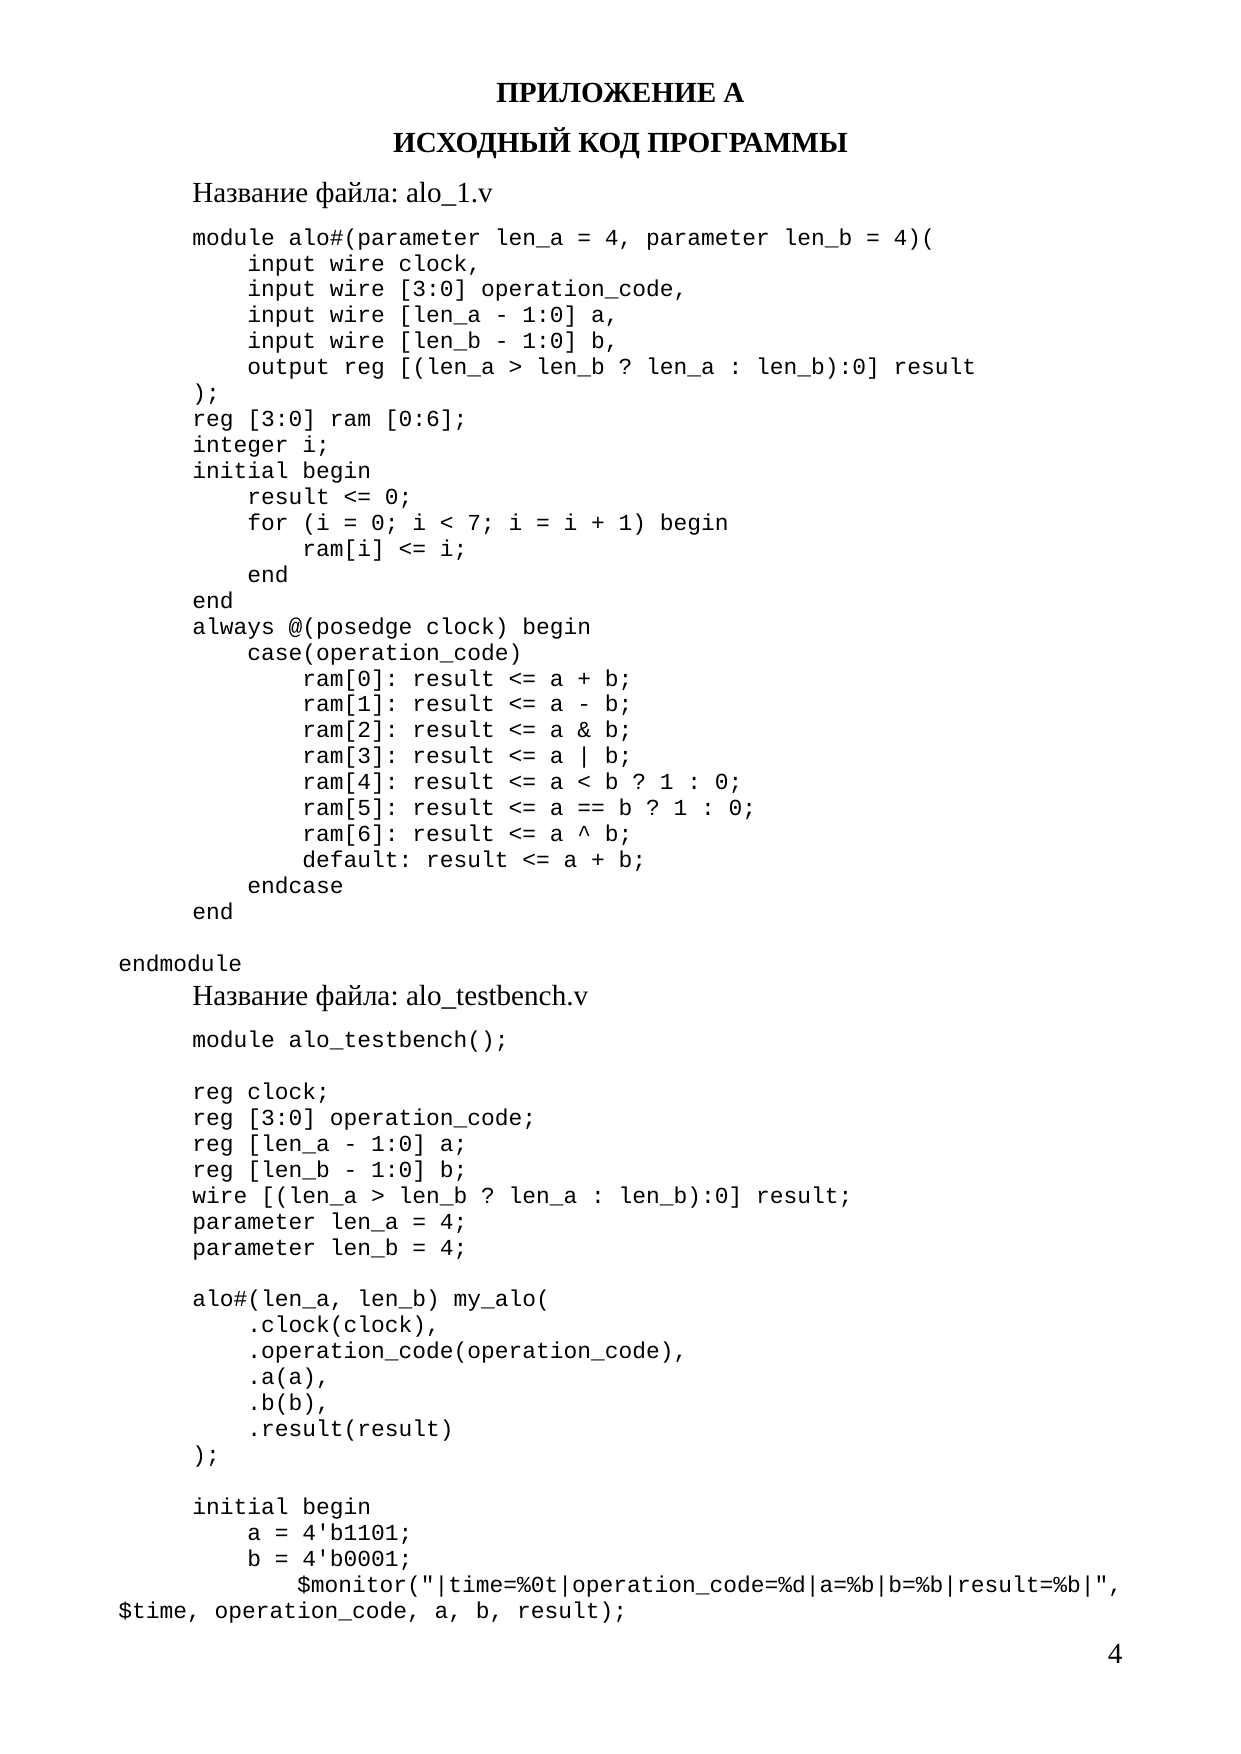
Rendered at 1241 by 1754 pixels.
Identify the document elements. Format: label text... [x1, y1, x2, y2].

text end [118, 900, 1122, 926]
text default: result <= a + b; [118, 848, 1122, 874]
text ram[1]: result <= a - b; [118, 693, 1122, 719]
text ); [118, 382, 1122, 407]
text input wire [3:0] operation_code, [118, 278, 1122, 304]
text initial begin [118, 459, 1122, 485]
subtitle Приложение А Исходный код программы [118, 75, 1122, 159]
text for (i = 0; i < 7; i = i + 1) begin [118, 511, 1122, 537]
text output reg [(len_a > len_b ? len_a : len_b):0] result [118, 356, 1122, 382]
text ram[i] <= i; [118, 537, 1122, 563]
text initial begin [118, 1495, 1122, 1521]
text ); [118, 1443, 1122, 1469]
text .clock(clock), [118, 1314, 1122, 1340]
text .b(b), [118, 1392, 1122, 1417]
text input wire [len_a - 1:0] a, [118, 304, 1122, 330]
text reg [len_b - 1:0] b; [118, 1158, 1122, 1184]
text Название файла: alo_1.v [118, 176, 1122, 209]
text endmodule [118, 952, 1122, 978]
text ram[2]: result <= a & b; [118, 719, 1122, 745]
text alo#(len_a, len_b) my_alo( [118, 1288, 1122, 1314]
text end [118, 589, 1122, 615]
text Название файла: alo_testbench.v [118, 978, 1122, 1012]
text reg [3:0] operation_code; [118, 1106, 1122, 1132]
text end [118, 563, 1122, 589]
text reg [3:0] ram [0:6]; [118, 407, 1122, 433]
text a = 4'b1101; [118, 1521, 1122, 1547]
text ram[3]: result <= a | b; [118, 745, 1122, 771]
text b = 4'b0001; [118, 1547, 1122, 1573]
text module alo_testbench(); [118, 1028, 1122, 1054]
text integer i; [118, 433, 1122, 459]
text .a(a), [118, 1366, 1122, 1392]
text module alo#(parameter len_a = 4, parameter len_b = 4)( [118, 226, 1122, 252]
text input wire [len_b - 1:0] b, [118, 330, 1122, 356]
text input wire clock, [118, 252, 1122, 278]
text .result(result) [118, 1417, 1122, 1443]
text ram[5]: result <= a == b ? 1 : 0; [118, 797, 1122, 822]
text reg [len_a - 1:0] a; [118, 1132, 1122, 1158]
text endcase [118, 874, 1122, 900]
text ram[4]: result <= a < b ? 1 : 0; [118, 771, 1122, 797]
text result <= 0; [118, 485, 1122, 511]
text case(operation_code) [118, 641, 1122, 667]
text always @(posedge clock) begin [118, 615, 1122, 641]
text parameter len_b = 4; [118, 1236, 1122, 1262]
text $monitor("|time=%0t|operation_code=%d|a=%b|b=%b|result=%b|", $time, operation_code, a, b, result); [118, 1573, 1122, 1625]
text .operation_code(operation_code), [118, 1340, 1122, 1366]
text reg clock; [118, 1080, 1122, 1106]
text ram[0]: result <= a + b; [118, 667, 1122, 693]
text ram[6]: result <= a ^ b; [118, 822, 1122, 848]
text wire [(len_a > len_b ? len_a : len_b):0] result; [118, 1184, 1122, 1210]
text parameter len_a = 4; [118, 1210, 1122, 1236]
